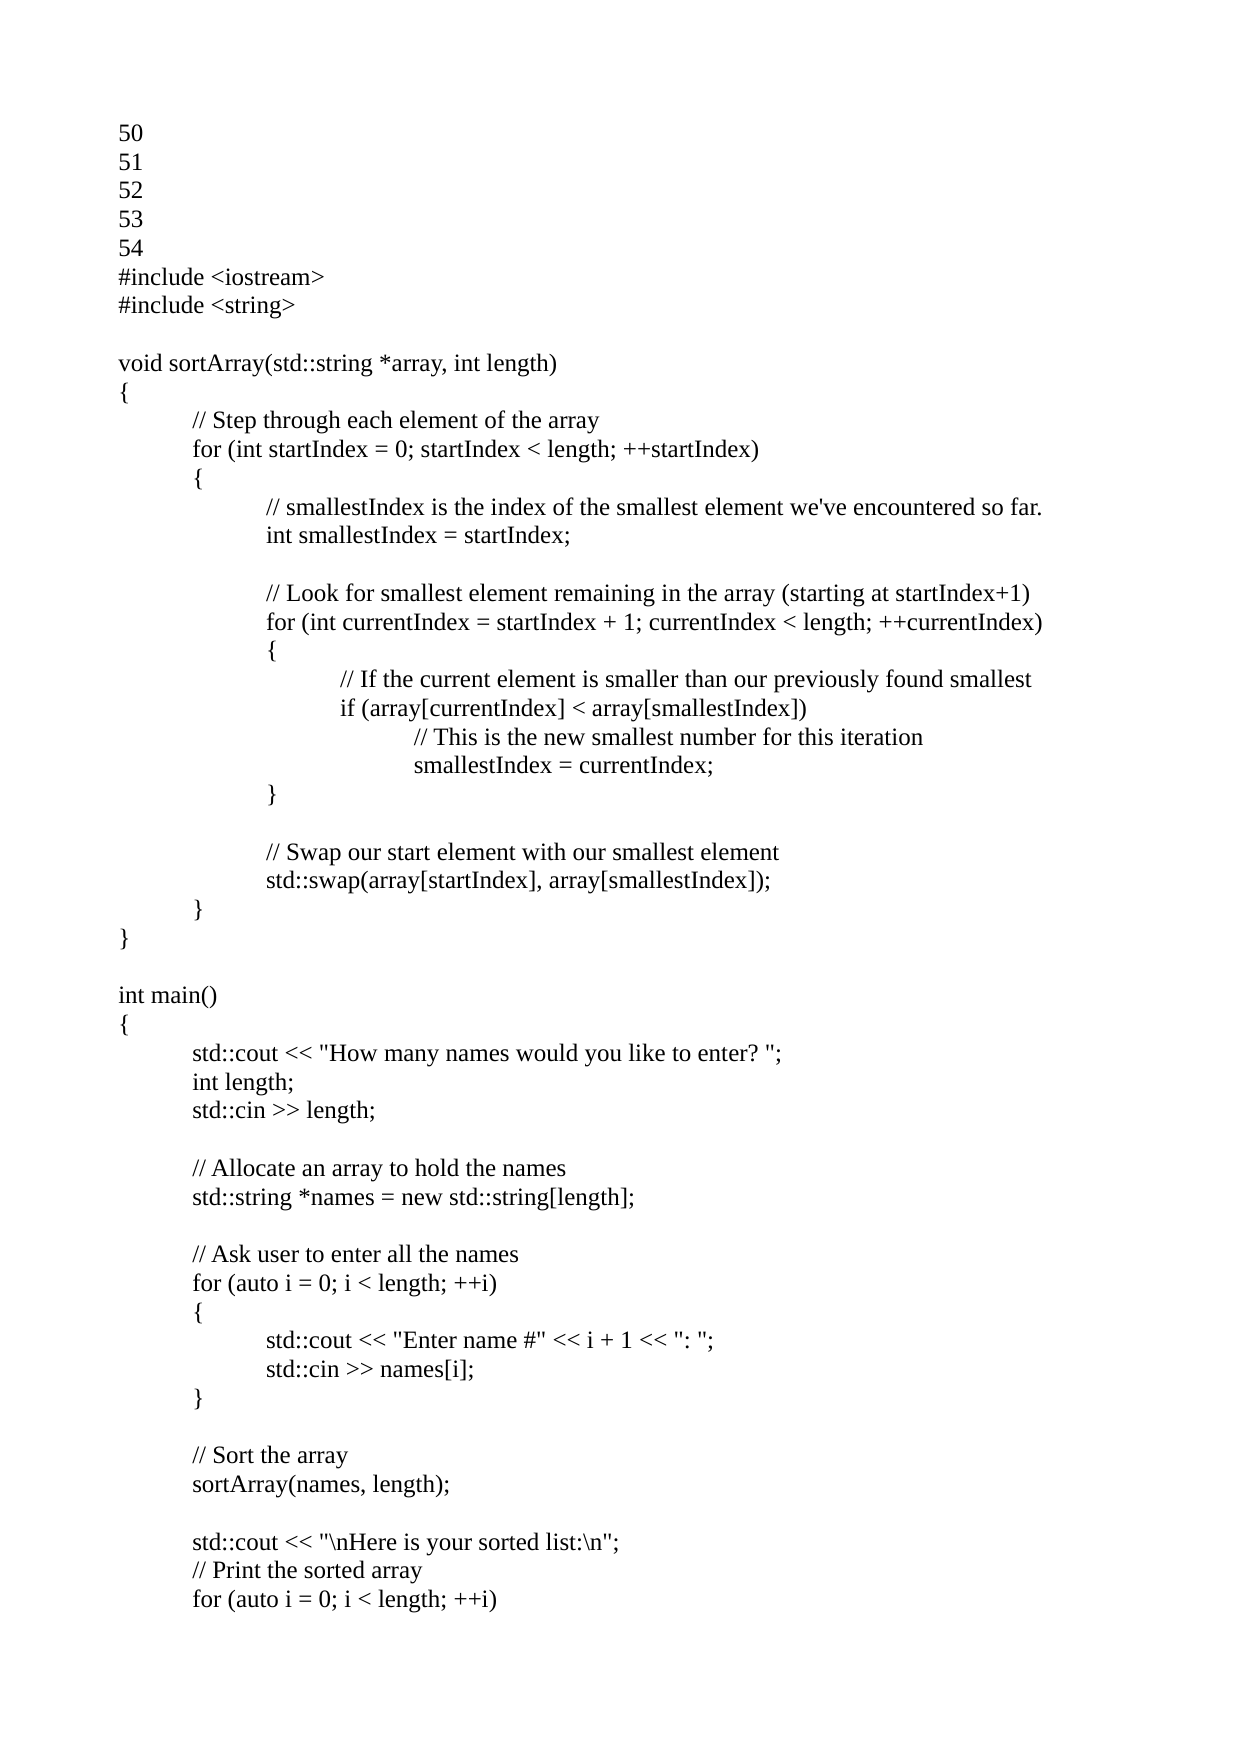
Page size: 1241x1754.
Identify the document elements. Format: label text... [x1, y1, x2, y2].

text // Allocate an array to hold the names [118, 1153, 1122, 1182]
text std::cout << "\nHere is your sorted list:\n"; [118, 1527, 1122, 1556]
text { [118, 377, 1122, 406]
text for (auto i = 0; i < length; ++i) [118, 1268, 1122, 1297]
text std::cin >> names[i]; [118, 1354, 1122, 1383]
text } [118, 894, 1122, 923]
text #include <iostream> [118, 262, 1122, 291]
text // Look for smallest element remaining in the array (starting at startIndex+1) [118, 578, 1122, 607]
text #include <string> [118, 291, 1122, 319]
text 54 [118, 233, 1122, 262]
text // Ask user to enter all the names [118, 1239, 1122, 1268]
text int main() [118, 981, 1122, 1009]
text // Swap our start element with our smallest element [118, 837, 1122, 866]
text // Print the sorted array [118, 1556, 1122, 1584]
text 53 [118, 204, 1122, 233]
text std::cin >> length; [118, 1096, 1122, 1124]
text for (int currentIndex = startIndex + 1; currentIndex < length; ++currentIndex) [118, 607, 1122, 636]
text 51 [118, 147, 1122, 176]
text int length; [118, 1067, 1122, 1096]
text sortArray(names, length); [118, 1469, 1122, 1498]
text { [118, 463, 1122, 492]
text // smallestIndex is the index of the smallest element we've encountered so far. [118, 492, 1122, 521]
text smallestIndex = currentIndex; [118, 751, 1122, 779]
text // If the current element is smaller than our previously found smallest [118, 664, 1122, 693]
text for (auto i = 0; i < length; ++i) [118, 1584, 1122, 1613]
text std::cout << "Enter name #" << i + 1 << ": "; [118, 1326, 1122, 1354]
text // Sort the array [118, 1441, 1122, 1469]
text std::swap(array[startIndex], array[smallestIndex]); [118, 866, 1122, 894]
text void sortArray(std::string *array, int length) [118, 348, 1122, 377]
text 52 [118, 176, 1122, 204]
text } [118, 923, 1122, 952]
text } [118, 1383, 1122, 1412]
text // Step through each element of the array [118, 406, 1122, 434]
text for (int startIndex = 0; startIndex < length; ++startIndex) [118, 434, 1122, 463]
text std::cout << "How many names would you like to enter? "; [118, 1038, 1122, 1067]
text { [118, 1297, 1122, 1326]
text if (array[currentIndex] < array[smallestIndex]) [118, 693, 1122, 722]
text { [118, 636, 1122, 664]
text } [118, 779, 1122, 808]
text 50 [118, 118, 1122, 147]
text { [118, 1009, 1122, 1038]
text int smallestIndex = startIndex; [118, 521, 1122, 549]
text // This is the new smallest number for this iteration [118, 722, 1122, 751]
text std::string *names = new std::string[length]; [118, 1182, 1122, 1211]
